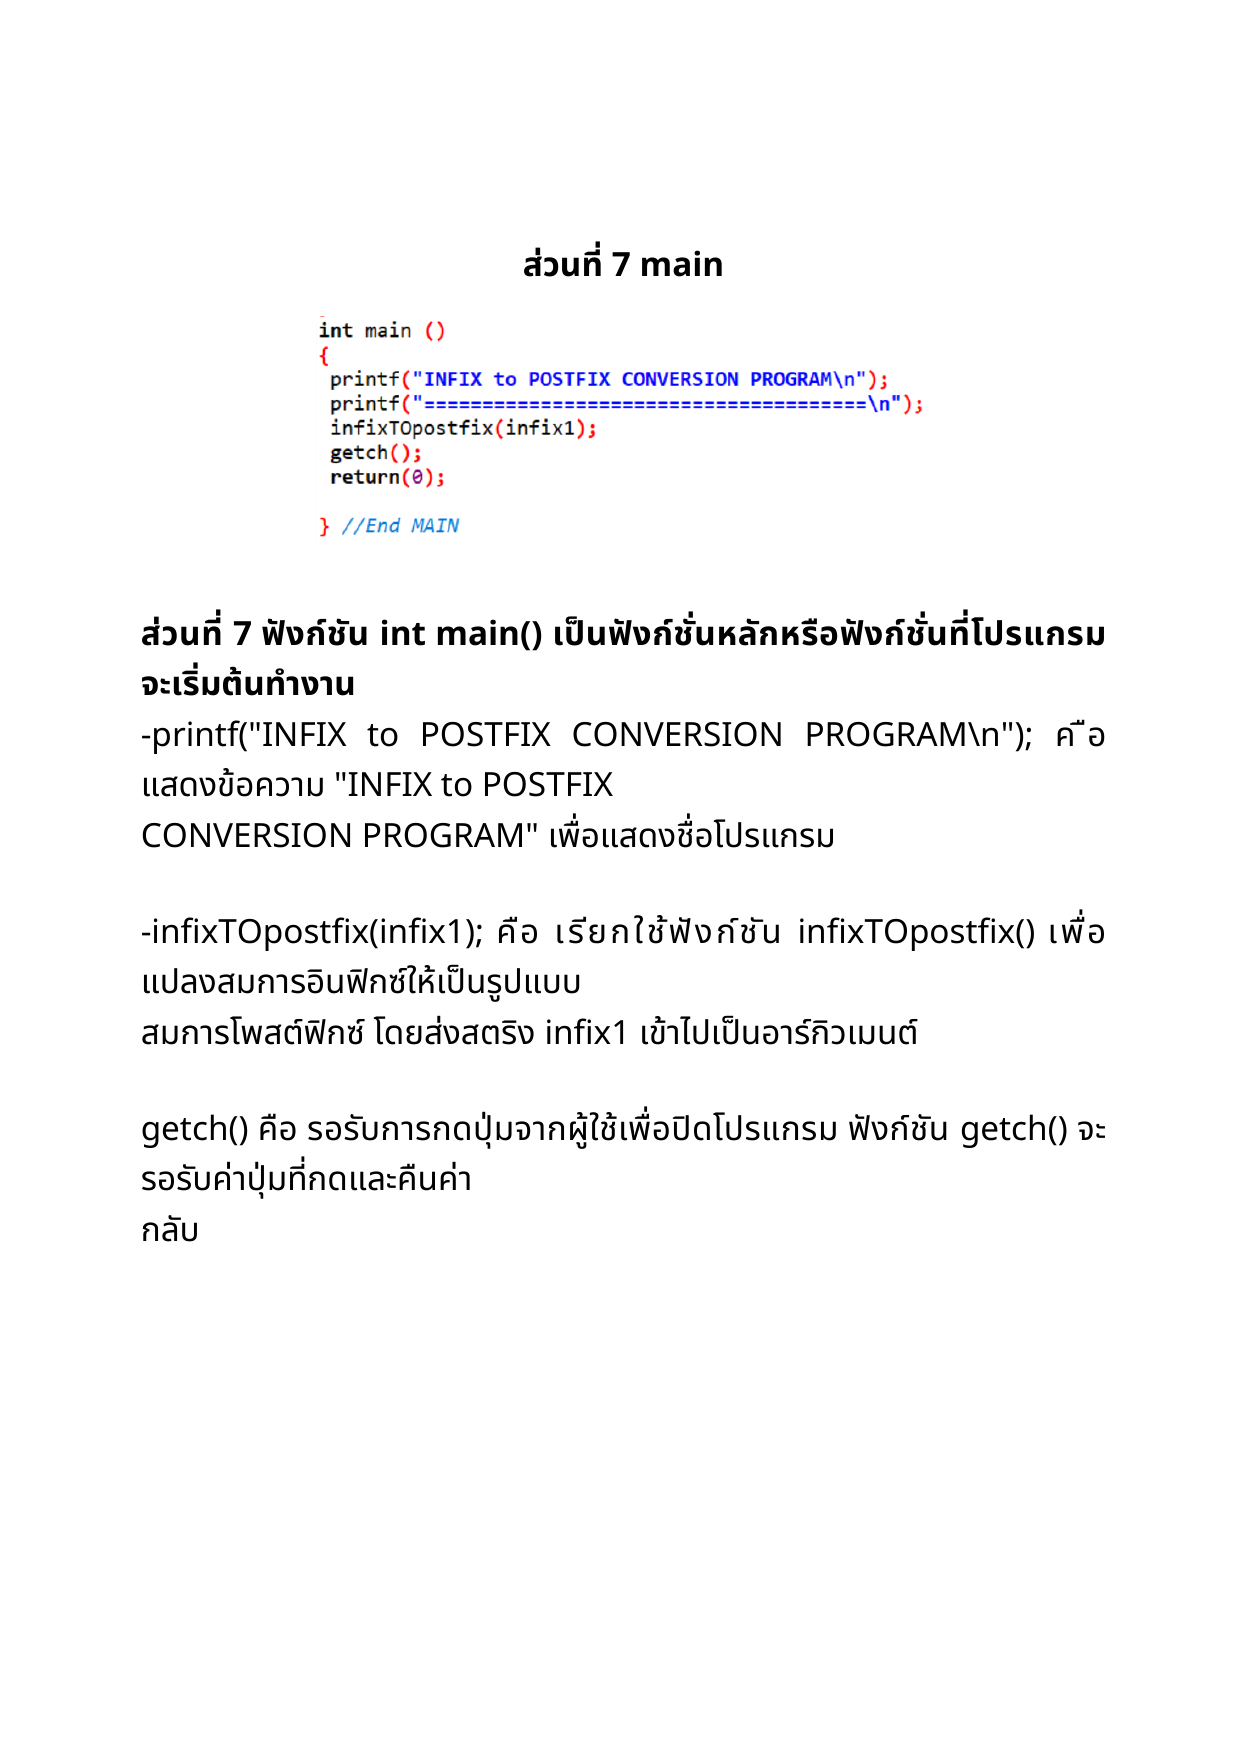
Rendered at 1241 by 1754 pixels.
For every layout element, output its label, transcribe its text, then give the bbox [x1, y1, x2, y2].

text -infixTOpostfix(infix1); คือ เรียกใช้ฟังก์ชัน infixTOpostfix() เพื่อแปลงสมการอินฟิกซ์ให้เป็นรูปแบบ [141, 908, 1106, 1009]
text getch() คือ รอรับการกดปุ่มจากผู้ใช้เพื่อปิดโปรแกรม ฟังก์ชัน getch() จะรอรับค่าปุ่มที่กดและคืนค่า [141, 1105, 1106, 1206]
text สมการโพสต์ฟิกซ์ โดยส่งสตริง infix1 เข้าไปเป็นอาร์กิวเมนต์ [141, 1009, 1106, 1059]
text CONVERSION PROGRAM" เพื่อแสดงชื่อโปรแกรม [141, 812, 1106, 862]
text -printf("INFIX to POSTFIX CONVERSION PROGRAM\n"); คือ แสดงข้อความ "INFIX to POSTFIX [141, 710, 1106, 812]
text กลับ [141, 1206, 1106, 1256]
text ส่วนที่ 7 ฟังก์ชัน int main() เป็นฟังก์ชั่นหลักหรือฟังก์ชั่นที่โปรแกรมจะเริ่มต้นทำงาน [141, 609, 1106, 710]
text ส่วนที่ 7 main [141, 241, 1106, 291]
